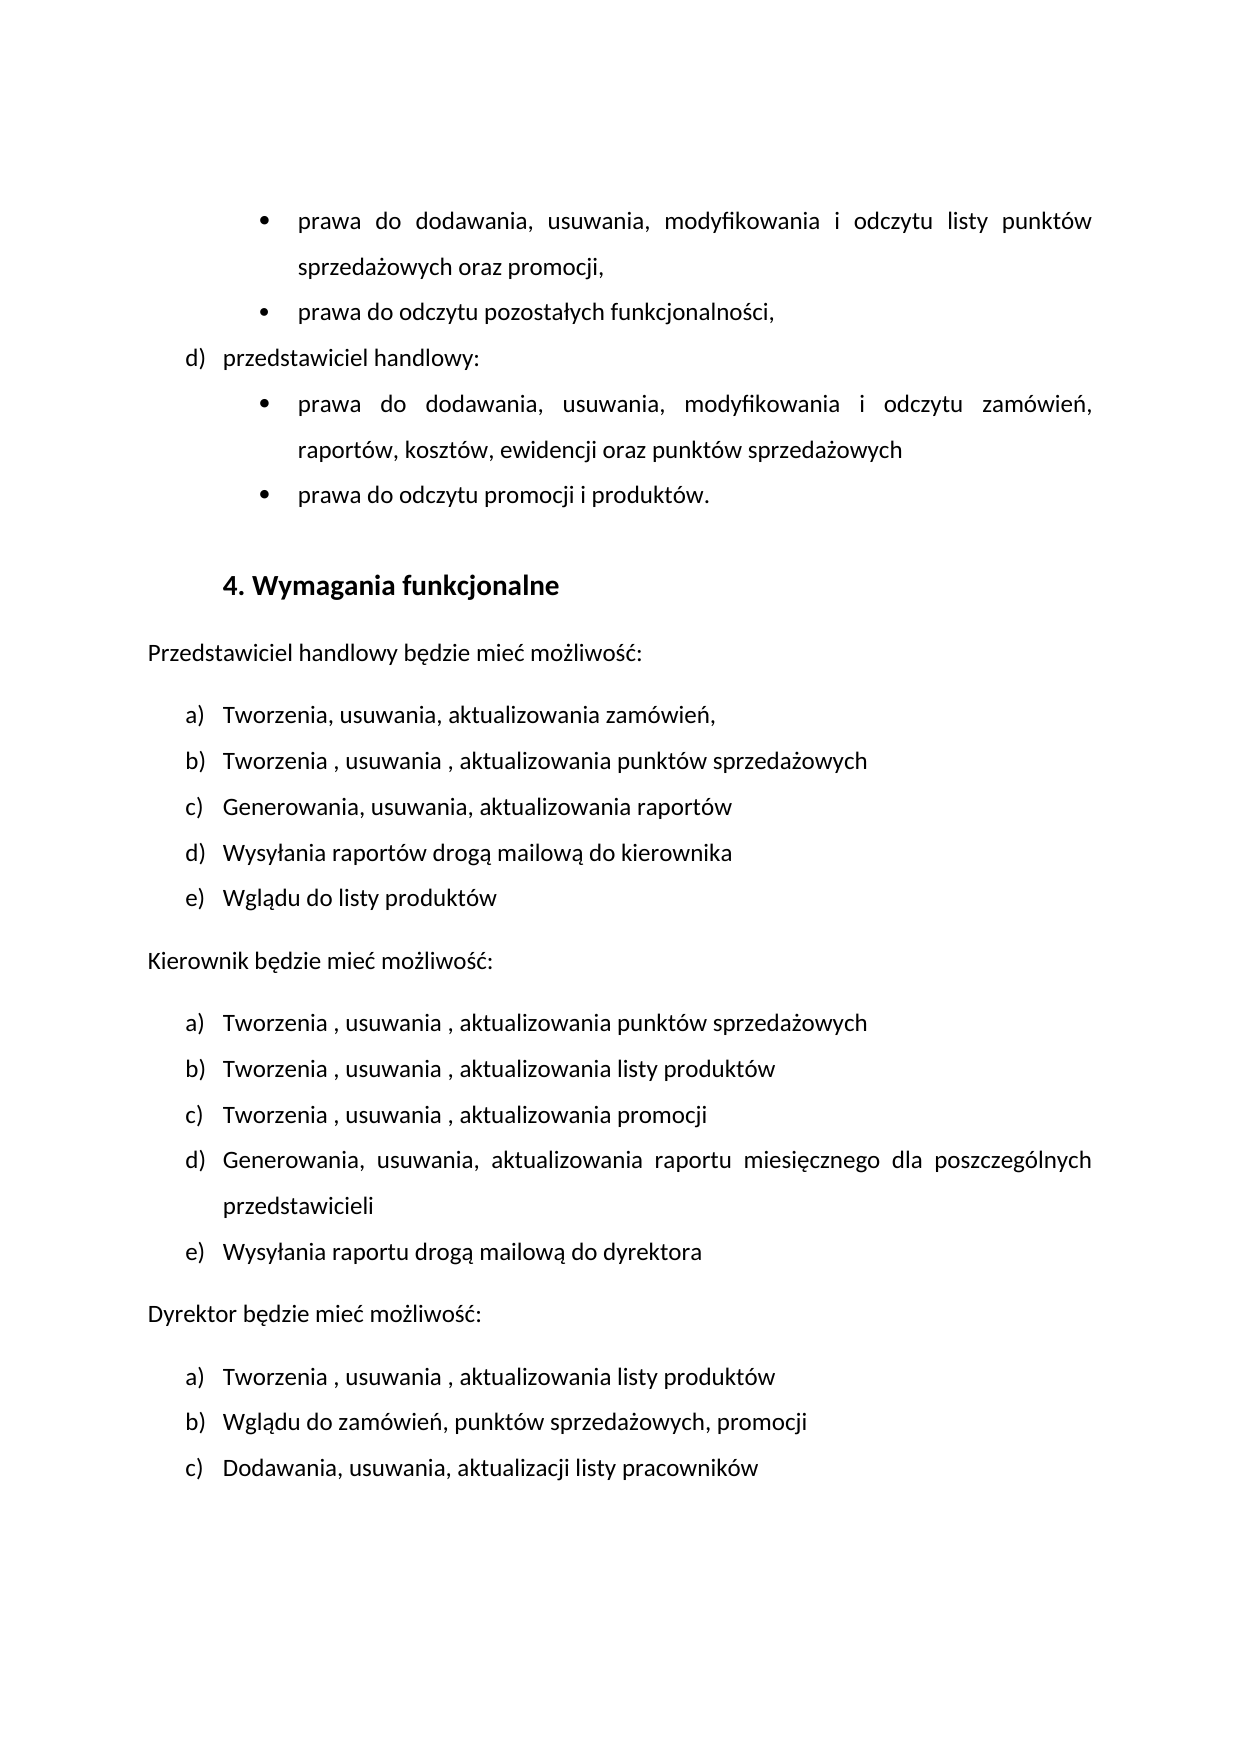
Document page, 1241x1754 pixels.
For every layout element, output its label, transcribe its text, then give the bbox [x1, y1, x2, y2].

list 4. Wymagania funkcjonalne [185, 567, 1093, 603]
list Tworzenia , usuwania , aktualizowania punktów sprzedażowych [185, 745, 1093, 776]
list Wysyłania raportów drogą mailową do kierownika [185, 837, 1093, 867]
list Tworzenia , usuwania , aktualizowania promocji [185, 1099, 1093, 1129]
list Wglądu do listy produktów [185, 883, 1093, 913]
text Dyrektor będzie mieć możliwość: [148, 1298, 1093, 1329]
list Generowania, usuwania, aktualizowania raportów [185, 791, 1093, 822]
list Wglądu do zamówień, punktów sprzedażowych, promocji [185, 1407, 1093, 1437]
list prawa do odczytu pozostałych funkcjonalności, [260, 297, 1093, 327]
list prawa do odczytu promocji i produktów. [260, 479, 1093, 510]
list przedstawiciel handlowy: [185, 342, 1093, 373]
list Tworzenia , usuwania , aktualizowania listy produktów [185, 1053, 1093, 1084]
text Kierownik będzie mieć możliwość: [148, 945, 1093, 976]
list Dodawania, usuwania, aktualizacji listy pracowników [185, 1452, 1093, 1483]
list Tworzenia, usuwania, aktualizowania zamówień, [185, 700, 1093, 730]
list prawa do dodawania, usuwania, modyfikowania i odczytu listy punktów sprzedażowych oraz promocji, [260, 205, 1093, 281]
list Generowania, usuwania, aktualizowania raportu miesięcznego dla poszczególnych przedstawicieli [185, 1144, 1093, 1221]
list prawa do dodawania, usuwania, modyfikowania i odczytu zamówień, raportów, kosztów, ewidencji oraz punktów sprzedażowych [260, 388, 1093, 464]
list Tworzenia , usuwania , aktualizowania listy produktów [185, 1361, 1093, 1391]
list Wysyłania raportu drogą mailową do dyrektora [185, 1236, 1093, 1267]
text Przedstawiciel handlowy będzie mieć możliwość: [148, 637, 1093, 668]
list Tworzenia , usuwania , aktualizowania punktów sprzedażowych [185, 1007, 1093, 1038]
